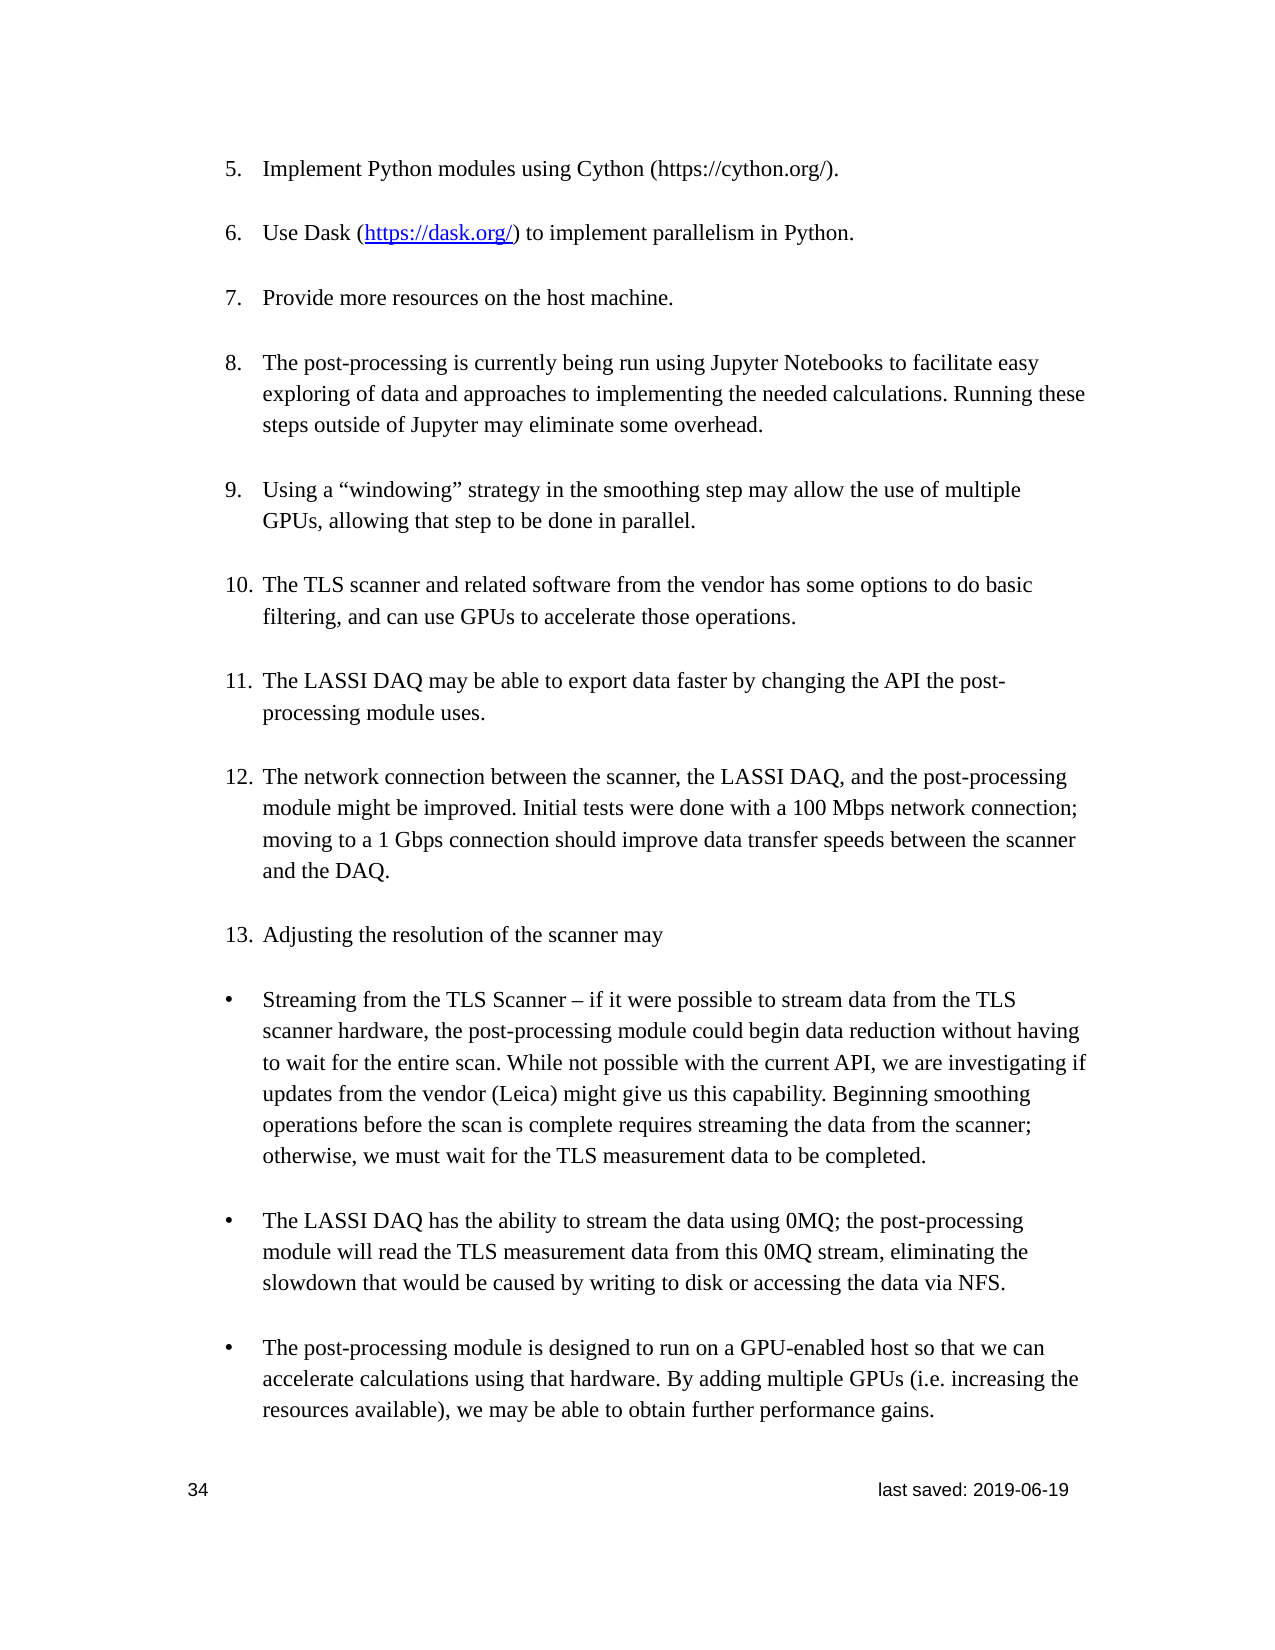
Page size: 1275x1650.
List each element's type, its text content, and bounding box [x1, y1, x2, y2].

list The network connection between the scanner, the LASSI DAQ, and the post-processing module might be improved. Initial tests were done with a 100 Mbps network connection; moving to a 1 Gbps connection should improve data transfer speeds between the scanner and the DAQ. [225, 758, 1087, 883]
list Streaming from the TLS Scanner – if it were possible to stream data from the TLS scanner hardware, the post-processing module could begin data reduction without having to wait for the entire scan. While not possible with the current API, we are investigating if updates from the vendor (Leica) might give us this capability. Beginning smoothing operations before the scan is complete requires streaming the data from the scanner; otherwise, we must wait for the TLS measurement data to be completed. [225, 981, 1087, 1169]
list Provide more resources on the host machine. [225, 279, 1087, 310]
list Use Dask (https://dask.org/) to implement parallelism in Python. [225, 214, 1087, 246]
list Implement Python modules using Cython (https://cython.org/). [225, 150, 1087, 181]
list The TLS scanner and related software from the vendor has some options to do basic filtering, and can use GPUs to accelerate those operations. [225, 567, 1087, 629]
list The LASSI DAQ may be able to export data faster by changing the API the post-processing module uses. [225, 662, 1087, 725]
list The post-processing is currently being run using Jupyter Notebooks to facilitate easy exploring of data and approaches to implementing the needed calculations. Running these steps outside of Jupyter may eliminate some overhead. [225, 344, 1087, 437]
list The post-processing module is designed to run on a GPU-enabled host so that we can accelerate calculations using that hardware. By adding multiple GPUs (i.e. increasing the resources available), we may be able to obtain further performance gains. [225, 1329, 1087, 1423]
list Adjusting the resolution of the scanner may [225, 917, 1087, 948]
list Using a “windowing” strategy in the smoothing step may allow the use of multiple GPUs, allowing that step to be done in parallel. [225, 471, 1087, 533]
list The LASSI DAQ has the ability to stream the data using 0MQ; the post-processing module will read the TLS measurement data from this 0MQ stream, eliminating the slowdown that would be caused by writing to disk or accessing the data via NFS. [225, 1202, 1087, 1296]
